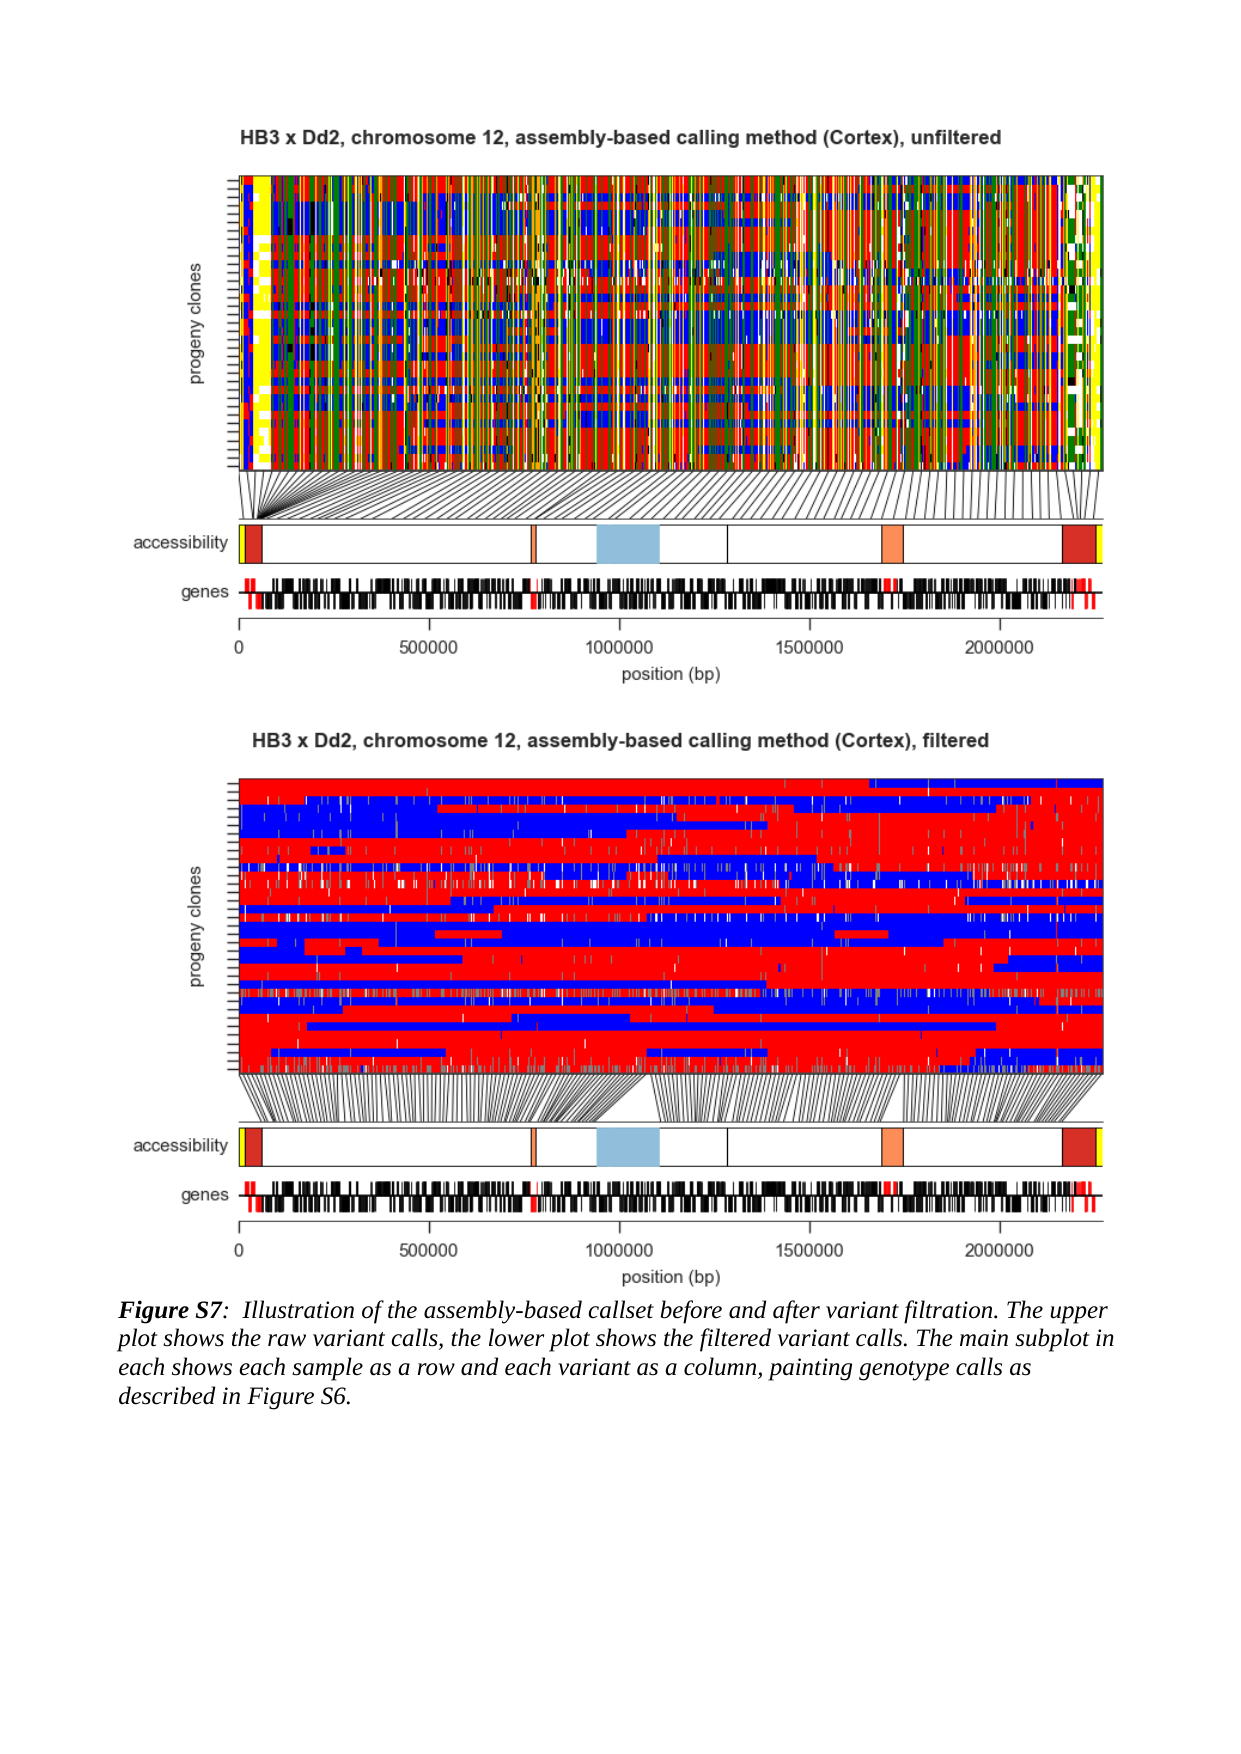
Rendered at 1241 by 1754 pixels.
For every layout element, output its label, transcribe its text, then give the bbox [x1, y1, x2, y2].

text Figure S7: Illustration of the assembly-based callset before and after variant filtration. The upper plot shows the raw variant calls, the lower plot shows the filtered variant calls. The main subplot in each shows each sample as a row and each variant as a column, painting genotype calls as described in Figure S6. [118, 1295, 1122, 1410]
picture [118, 118, 1123, 692]
picture [118, 721, 1123, 1295]
